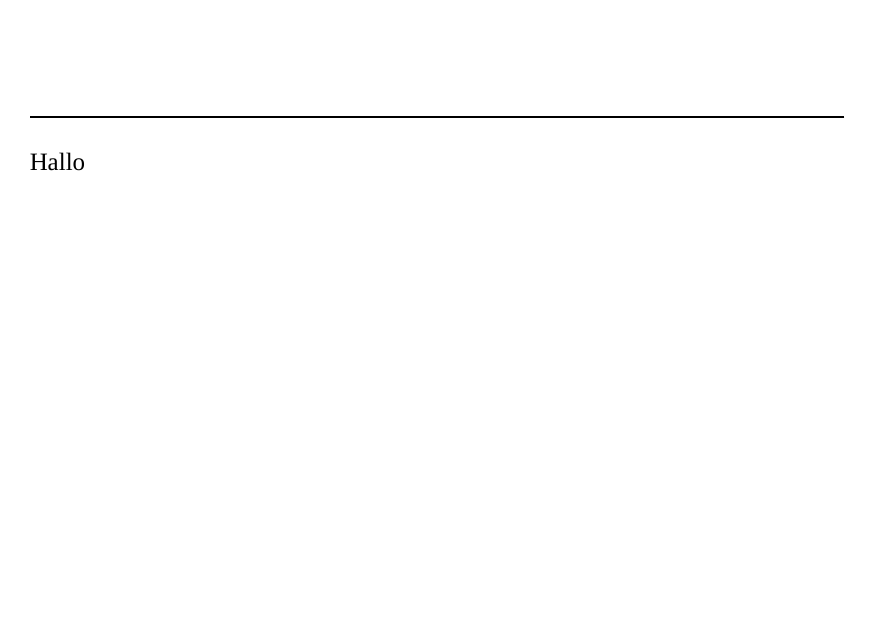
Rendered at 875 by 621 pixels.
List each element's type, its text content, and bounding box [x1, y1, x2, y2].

text Hallo [29, 147, 844, 176]
